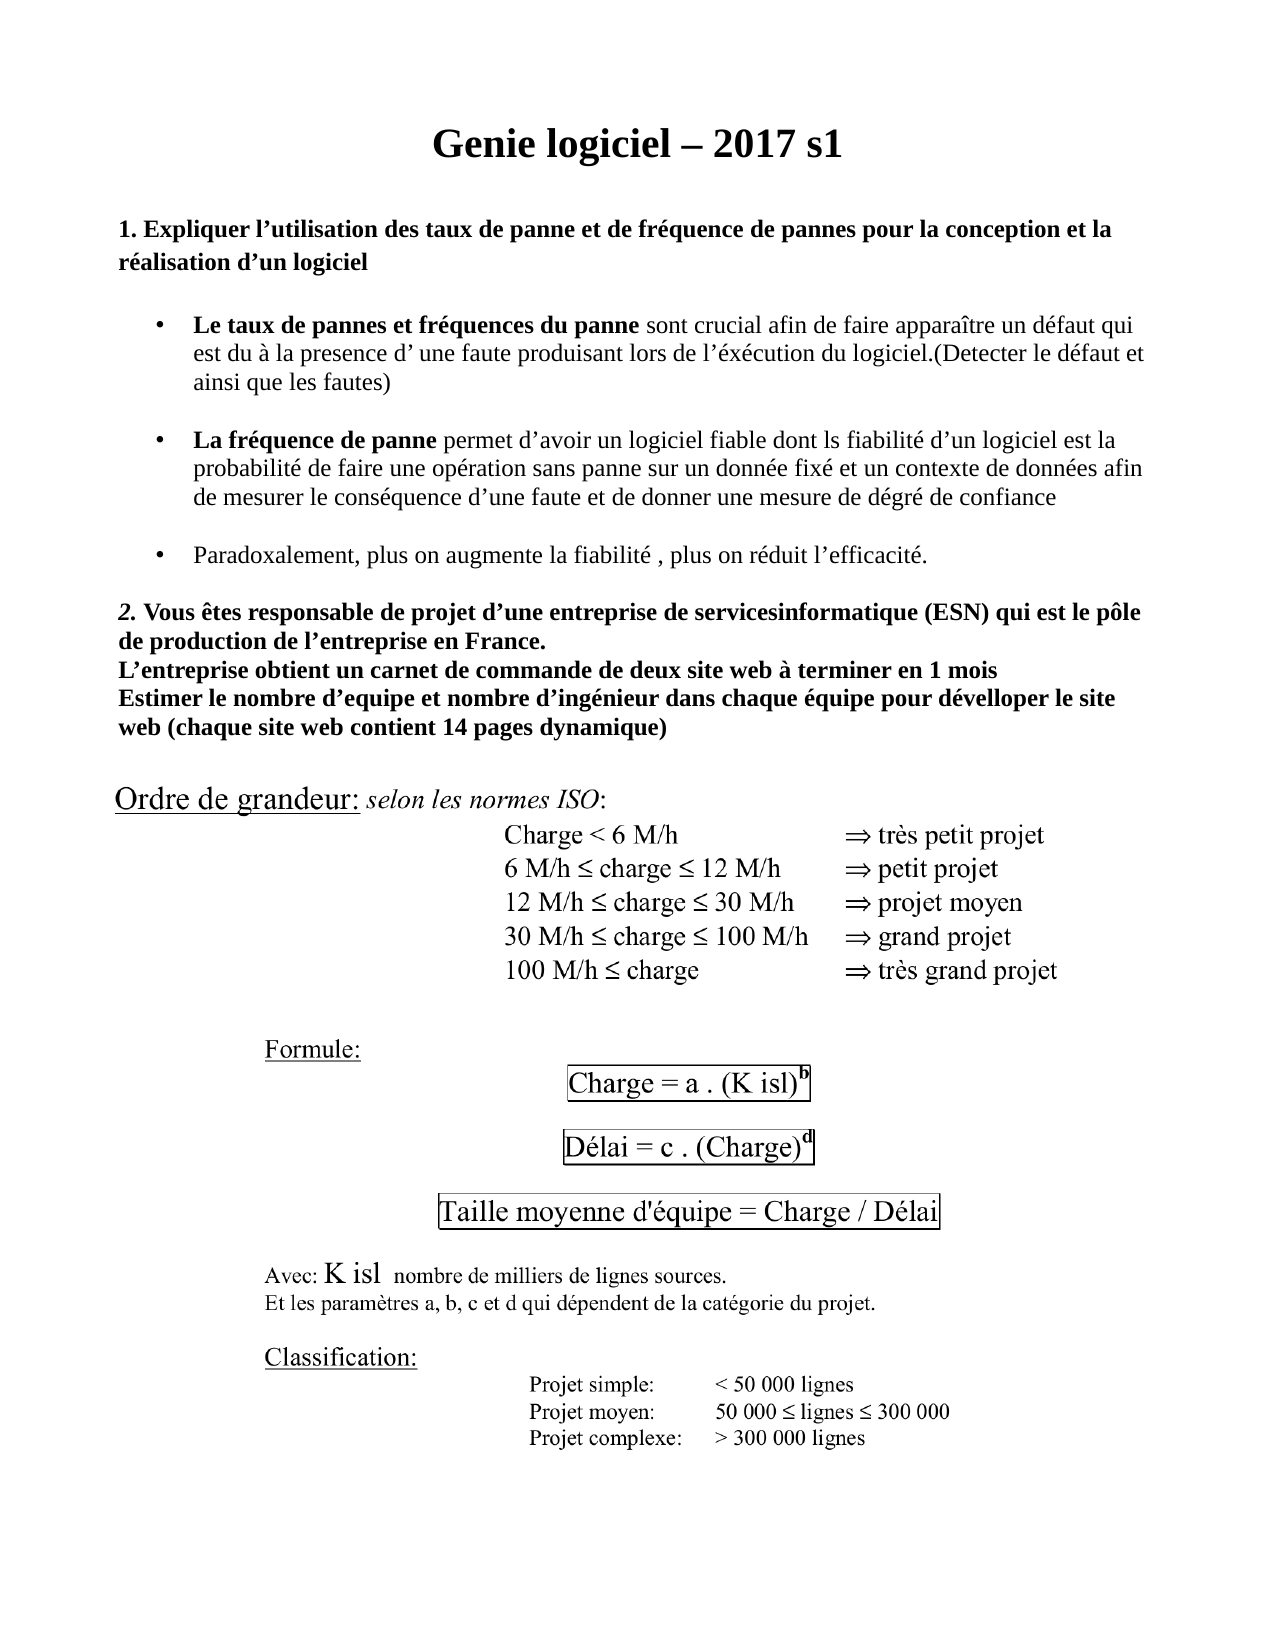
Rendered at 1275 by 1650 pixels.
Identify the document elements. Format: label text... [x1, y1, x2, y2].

picture [106, 778, 1146, 1003]
text 2. Vous êtes responsable de projet d’une entreprise de servicesinformatique (ESN) qui est le pôle de production de l’entreprise en France. [118, 597, 1157, 655]
list Paradoxalement, plus on augmente la fiabilité , plus on réduit l’efficacité. [156, 540, 1157, 568]
list La fréquence de panne permet d’avoir un logiciel fiable dont ls fiabilité d’un logiciel est la probabilité de faire une opération sans panne sur un donnée fixé et un contexte de données afin de mesurer le conséquence d’une faute et de donner une mesure de dégré de confiance [156, 425, 1157, 511]
text L’entreprise obtient un carnet de commande de deux site web à terminer en 1 mois [118, 655, 1157, 683]
text Estimer le nombre d’equipe et nombre d’ingénieur dans chaque équipe pour dévelloper le site web (chaque site web contient 14 pages dynamique) [118, 683, 1157, 741]
text Genie logiciel – 2017 s1 [118, 118, 1157, 166]
list Le taux de pannes et fréquences du panne sont crucial afin de faire apparaître un défaut qui est du à la presence d’ une faute produisant lors de l’éxécution du logiciel.(Detecter le défaut et ainsi que les fautes) [156, 310, 1157, 396]
text 1. Expliquer l’utilisation des taux de panne et de fréquence de pannes pour la conception et la réalisation d’un logiciel [118, 214, 1157, 276]
picture [207, 1020, 1052, 1461]
